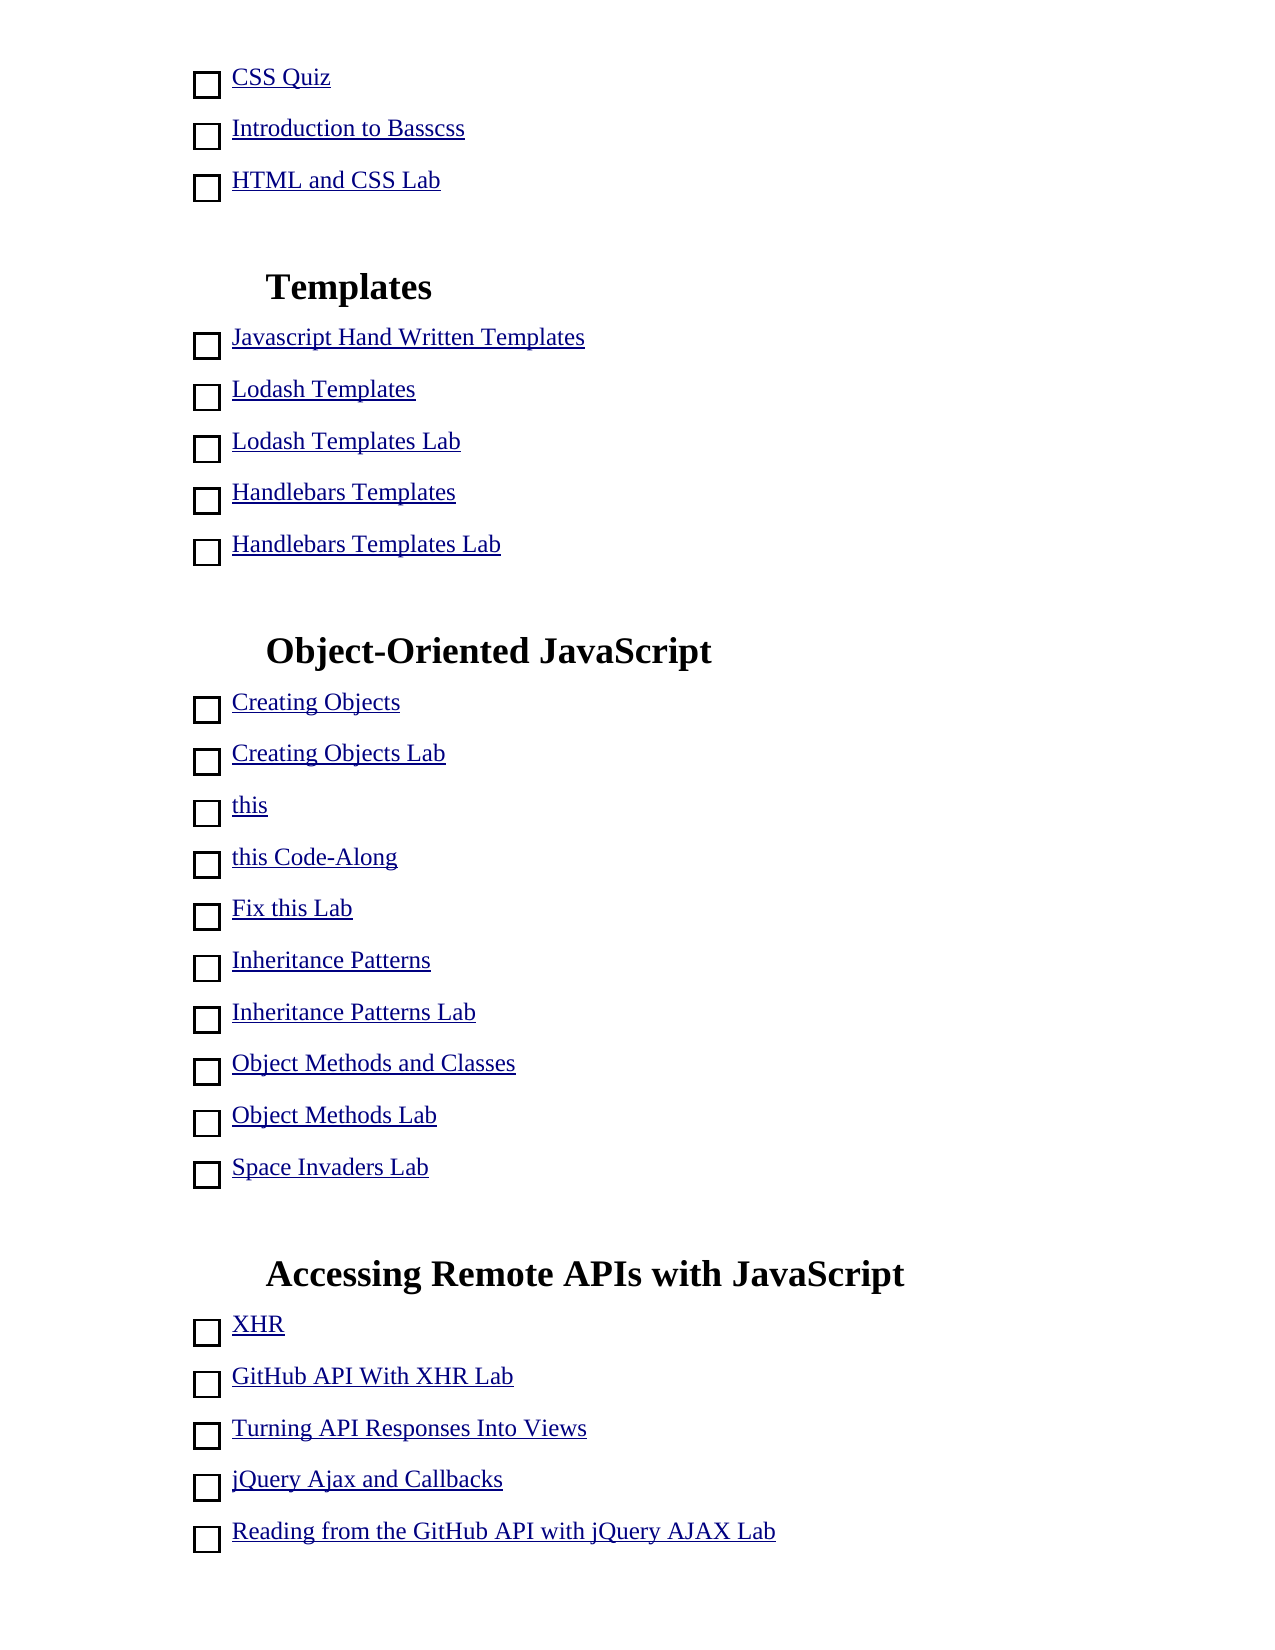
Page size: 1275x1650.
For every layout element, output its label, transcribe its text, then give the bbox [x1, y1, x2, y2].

subtitle Templates [236, 264, 1216, 307]
list CSS Quiz Introduction to Basscss HTML and CSS Lab [232, 59, 1216, 214]
list [162, 59, 192, 214]
subtitle Object-Oriented JavaScript [236, 629, 1216, 672]
list Creating Objects Creating Objects Lab this this Code-Along Fix this Lab Inheritance Patterns Inheritance Patterns Lab Object Methods and Classes Object Methods Lab Space Invaders Lab [232, 684, 1216, 1201]
list Javascript Hand Written Templates Lodash Templates Lodash Templates Lab Handlebars Templates Handlebars Templates Lab [232, 320, 1216, 578]
list XHR GitHub API With XHR Lab Turning API Responses Into Views jQuery Ajax and Callbacks Reading from the GitHub API with jQuery AJAX Lab [232, 1307, 1216, 1565]
list [162, 684, 192, 1201]
subtitle Accessing Remote APIs with JavaScript [236, 1251, 1216, 1294]
list [162, 320, 192, 578]
list [162, 1307, 192, 1565]
